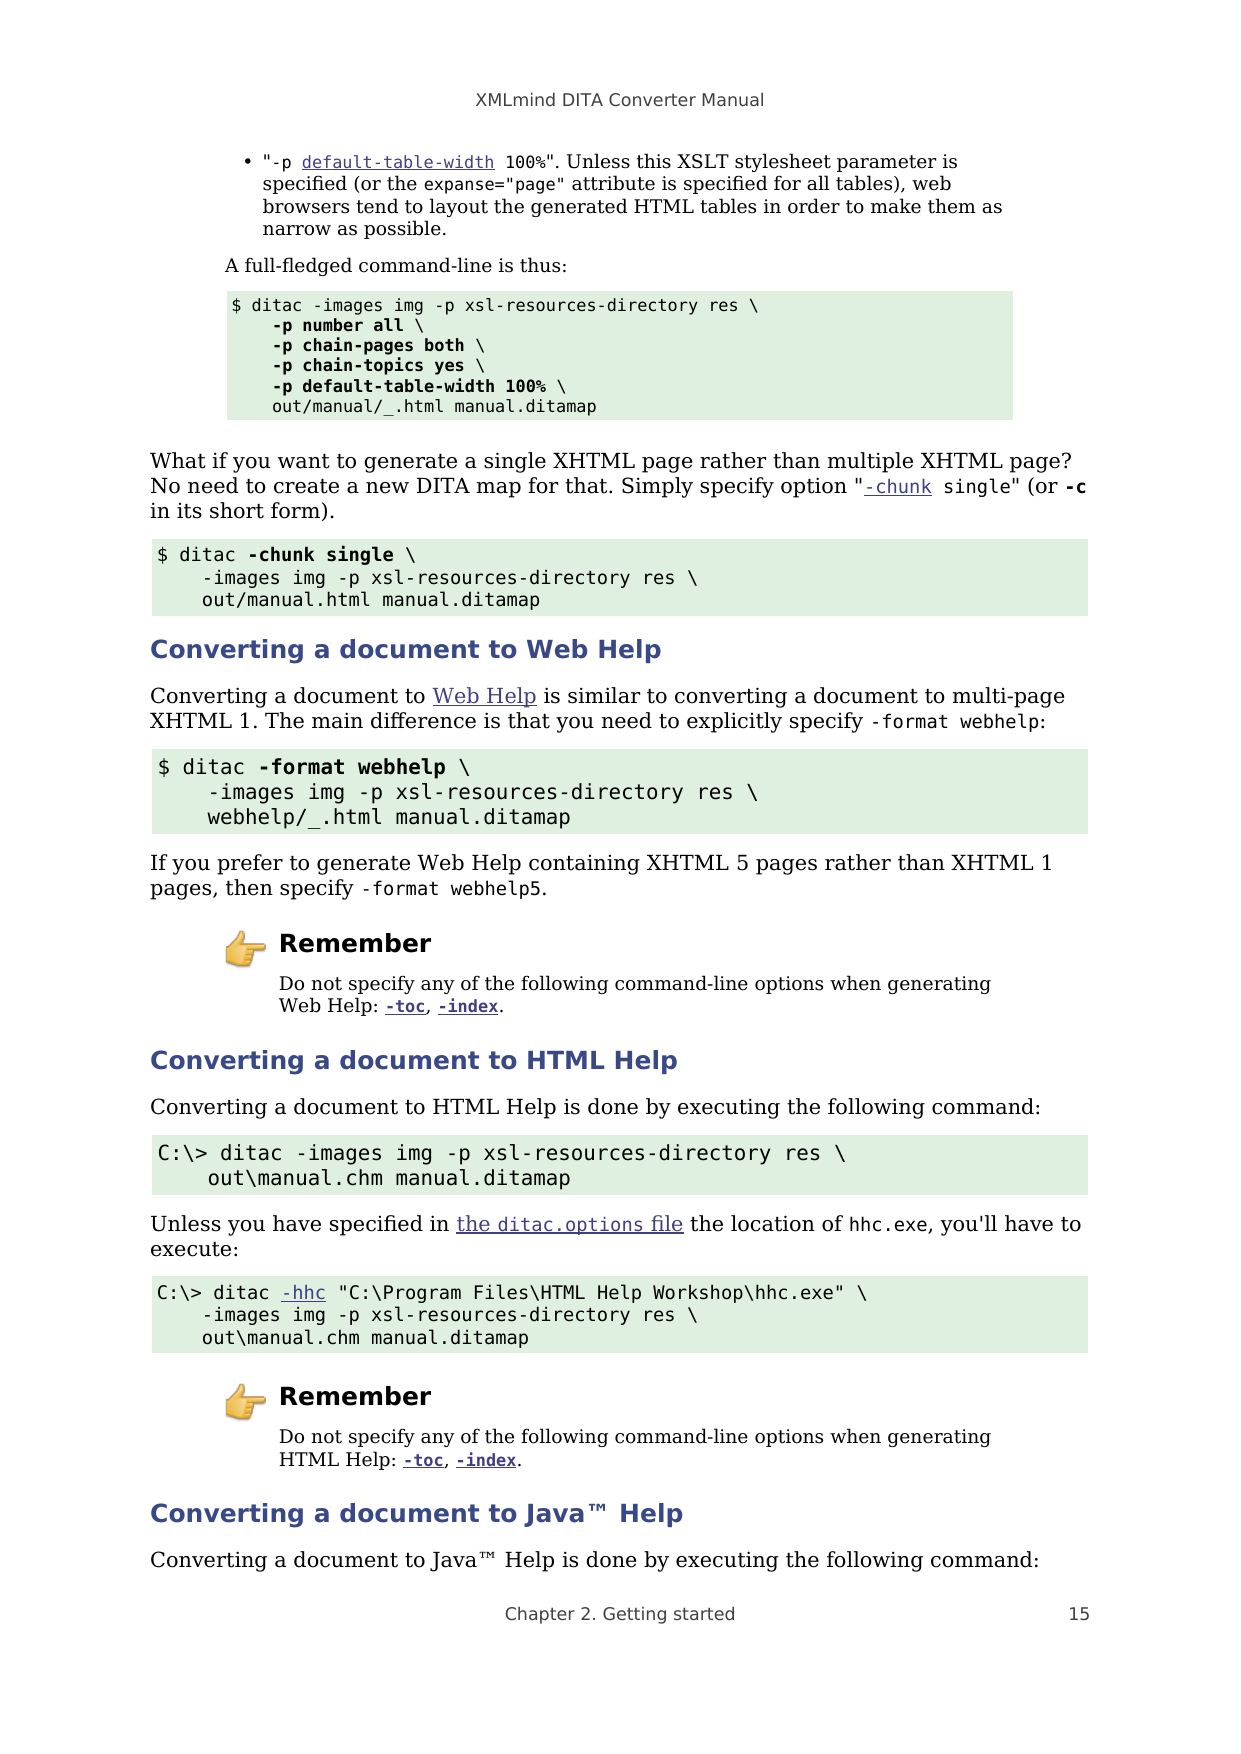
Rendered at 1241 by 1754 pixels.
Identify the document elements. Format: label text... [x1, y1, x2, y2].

text Converting a document to HTML Help is done by executing the following command: [150, 1094, 1090, 1119]
text Converting a document to Web Help is similar to converting a document to multi-page XHTML 1. The main difference is that you need to explicitly specify -format webhelp: [150, 683, 1090, 733]
list "-p default-table-width 100%". Unless this XSLT stylesheet parameter is specified (or the expanse="page" attribute is specified for all tables), web browsers tend to layout the generated HTML tables in order to make them as narrow as possible. [225, 150, 1015, 240]
table_header Remember Do not specify any of the following command-line options when generating HTML Help: -toc, -index. [279, 1381, 1015, 1470]
picture [225, 928, 267, 970]
text C:\> ditac -images img -p xsl-resources-directory res \ out\manual.chm manual.ditamap [152, 1135, 1088, 1195]
table_header [225, 1381, 279, 1470]
picture [225, 1381, 267, 1423]
text Converting a document to HTML Help [150, 1045, 1090, 1075]
table_header [225, 928, 279, 1017]
text What if you want to generate a single XHTML page rather than multiple XHTML page? No need to create a new DITA map for that. Simply specify option "-chunk single" (or -c in its short form). [150, 448, 1090, 523]
text Converting a document to Web Help [150, 634, 1090, 664]
text C:\> ditac -hhc "C:\Program Files\HTML Help Workshop\hhc.exe" \ -images img -p xsl-resources-directory res \ out\manual.chm manual.ditamap [152, 1276, 1088, 1353]
text Converting a document to Java™ Help is done by executing the following command: [150, 1547, 1090, 1572]
text $ ditac -format webhelp \ -images img -p xsl-resources-directory res \ webhelp/_.html manual.ditamap [152, 749, 1088, 834]
text $ ditac -chunk single \ -images img -p xsl-resources-directory res \ out/manual.html manual.ditamap [152, 539, 1088, 616]
table_header Remember Do not specify any of the following command-line options when generating Web Help: -toc, -index. [279, 928, 1015, 1017]
text A full-fledged command-line is thus: [225, 254, 1015, 277]
text Converting a document to Java™ Help [150, 1498, 1090, 1528]
text Unless you have specified in the ditac.options file the location of hhc.exe, you'll have to execute: [150, 1211, 1090, 1261]
text $ ditac -images img -p xsl-resources-directory res \ -p number all \ -p chain-pages both \ -p chain-topics yes \ -p default-table-width 100% \ out/manual/_.html manual.ditamap [227, 291, 1013, 420]
text If you prefer to generate Web Help containing XHTML 5 pages rather than XHTML 1 pages, then specify -format webhelp5. [150, 850, 1090, 900]
